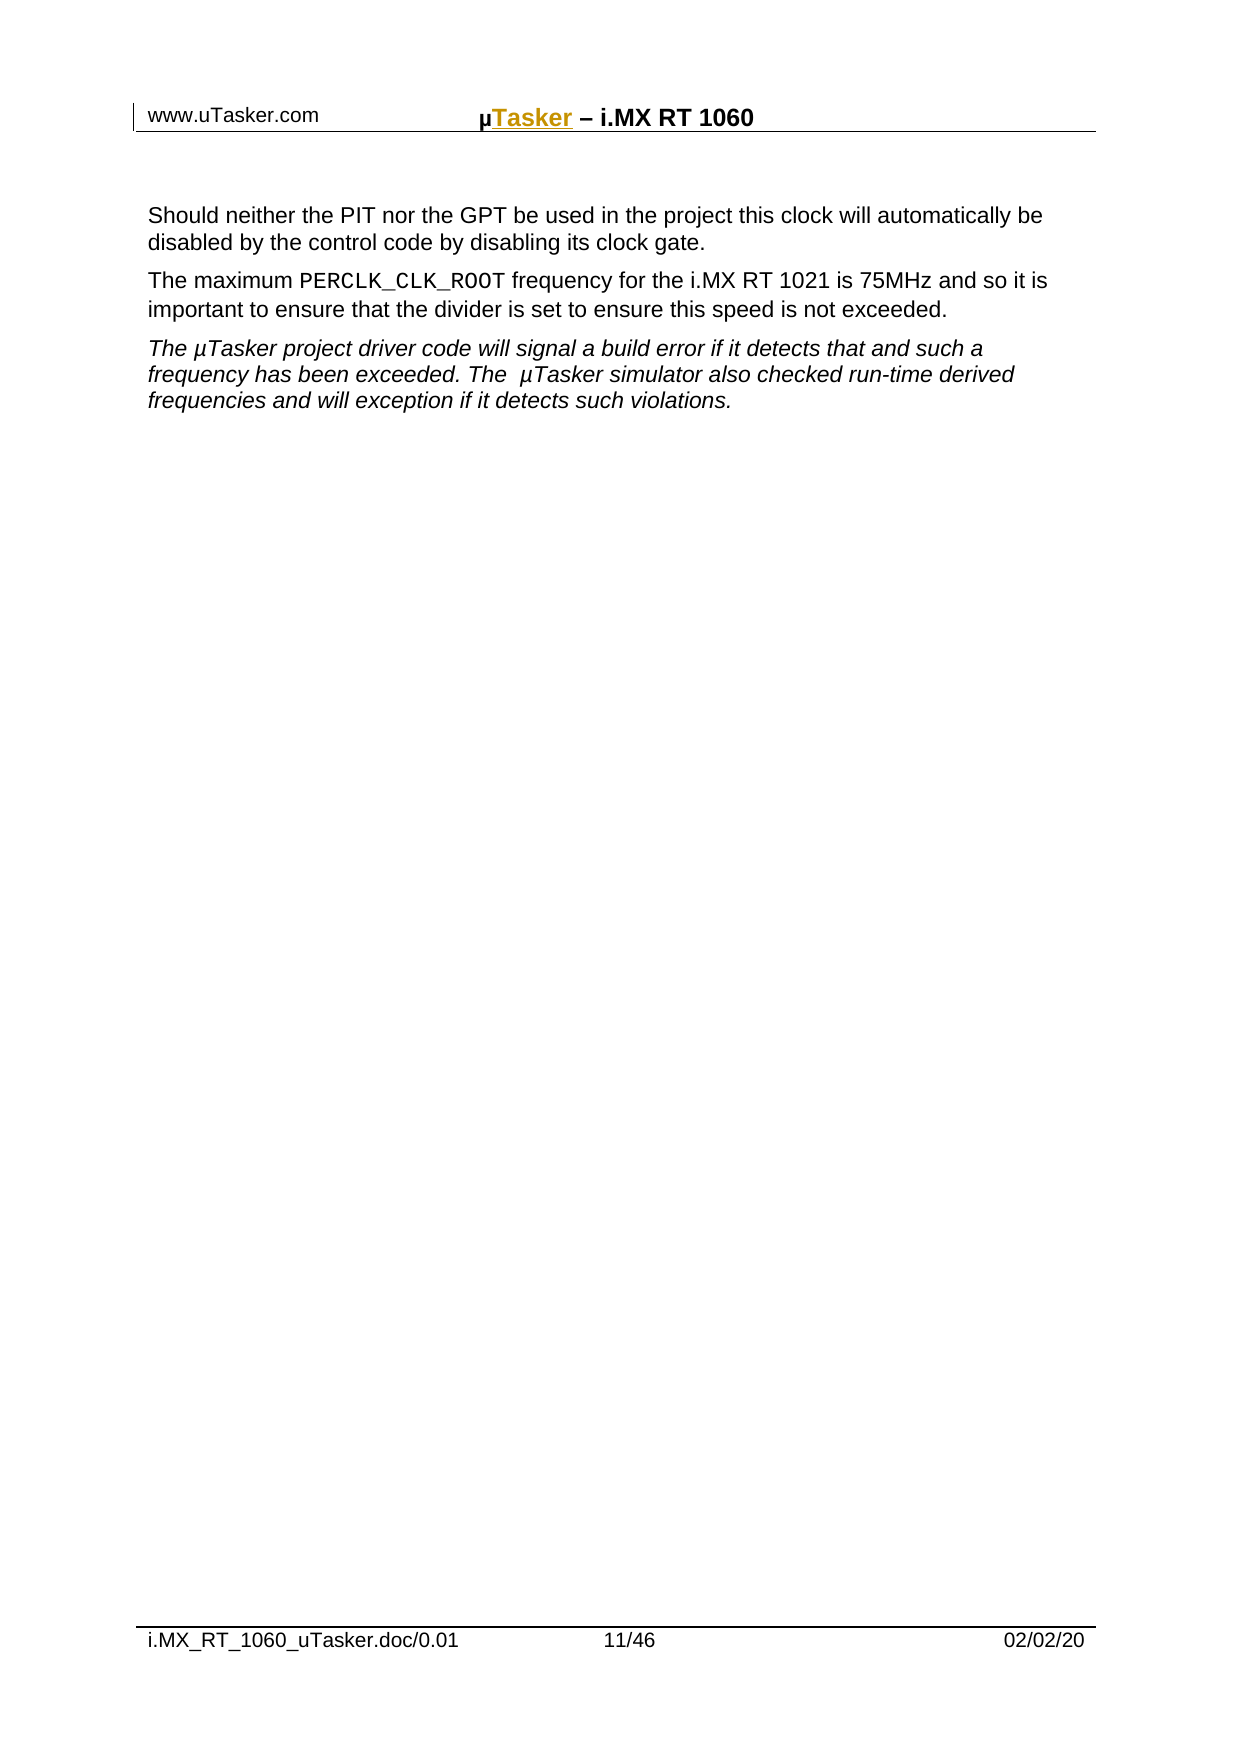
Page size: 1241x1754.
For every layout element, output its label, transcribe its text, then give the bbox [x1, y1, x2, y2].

text The µTasker project driver code will signal a build error if it detects that and such a frequency has been exceeded. The µTasker simulator also checked run-time derived frequencies and will exception if it detects such violations. [148, 335, 1093, 414]
text Should neither the PIT nor the GPT be used in the project this clock will automatically be disabled by the control code by disabling its clock gate. [148, 202, 1093, 255]
text The maximum PERCLK_CLK_ROOT frequency for the i.MX RT 1021 is 75MHz and so it is important to ensure that the divider is set to ensure this speed is not exceeded. [148, 267, 1093, 322]
